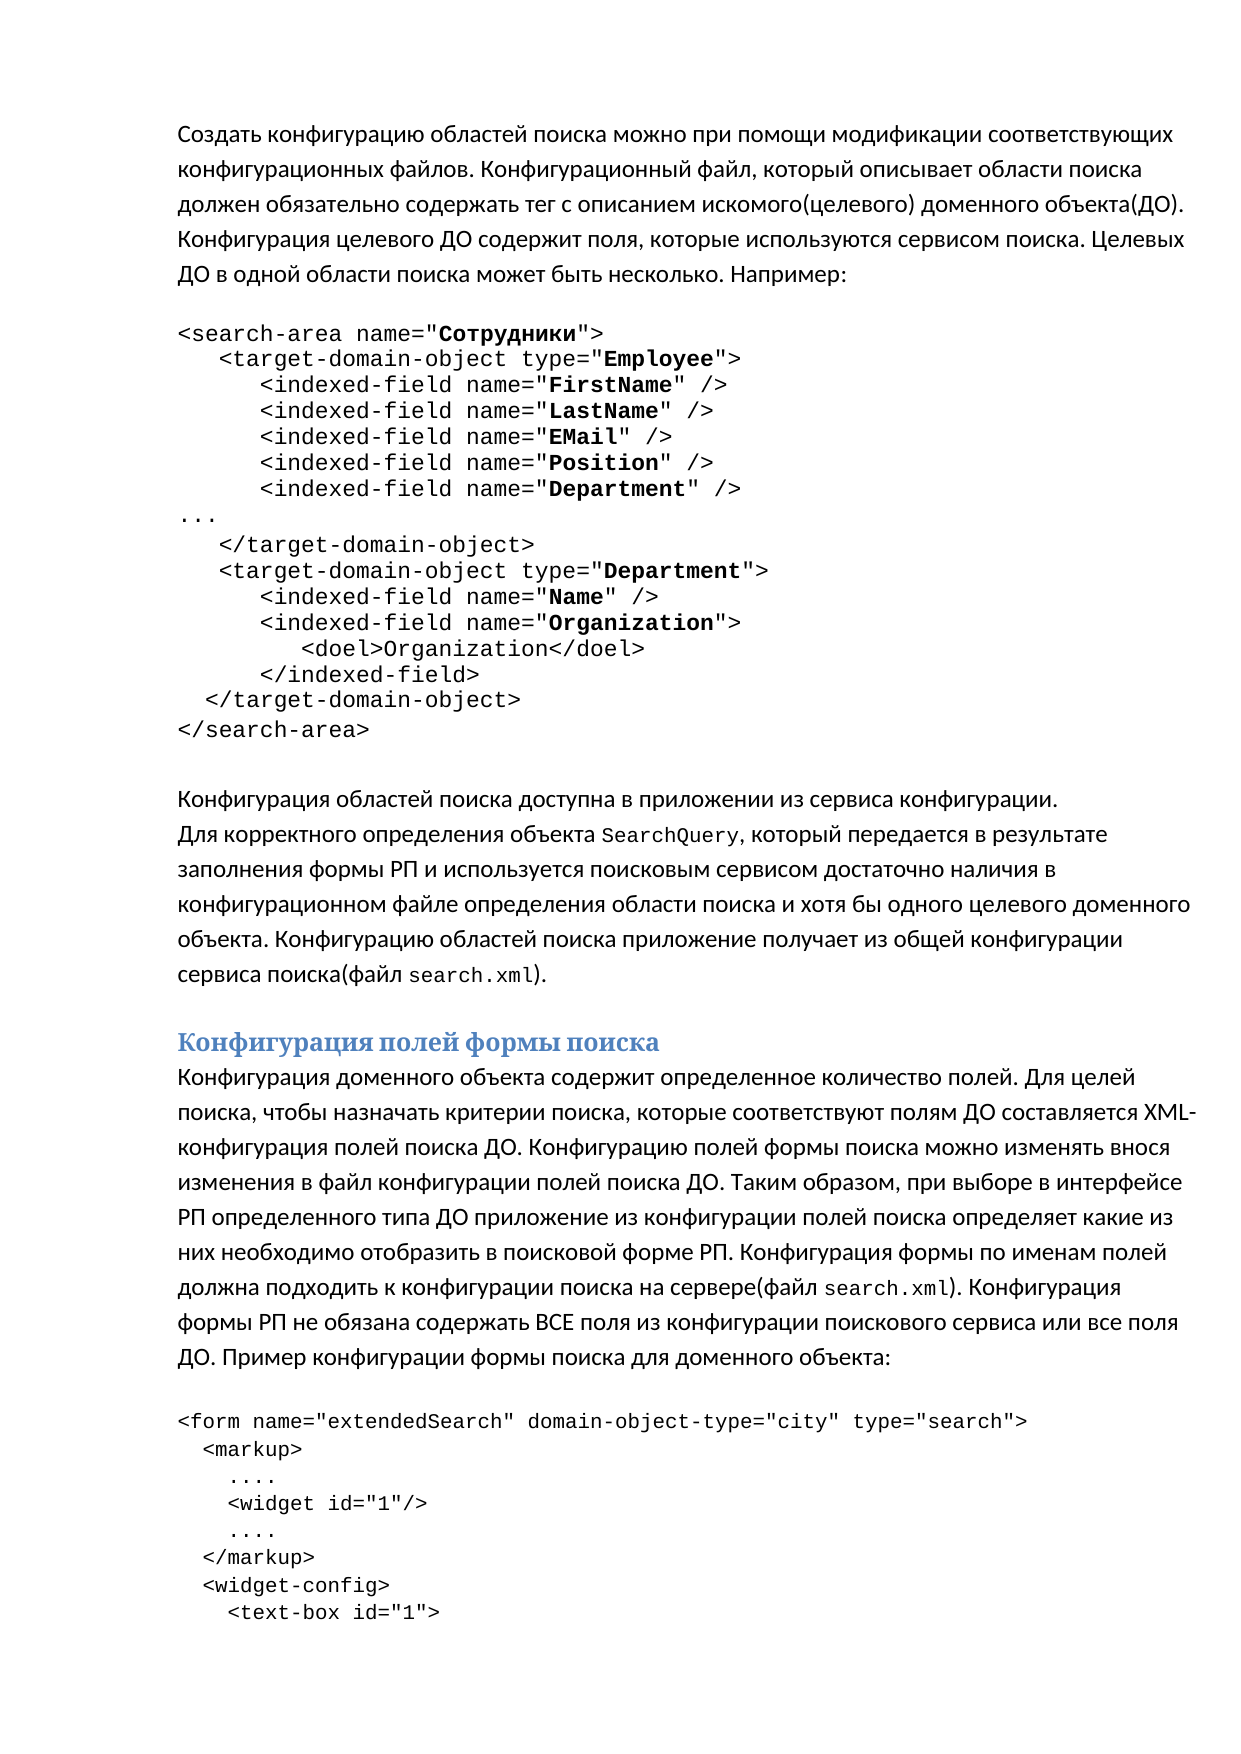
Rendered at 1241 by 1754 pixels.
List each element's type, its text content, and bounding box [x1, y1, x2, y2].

text Конфигурация полей формы поиска [177, 1028, 1197, 1057]
text </indexed-field> [177, 663, 1197, 689]
text Создать конфигурацию областей поиска можно при помощи модификации соответствующих конфигурационных файлов. Конфигурационный файл, который описывает области поиска должен обязательно содержать тег с описанием искомого(целевого) доменного объекта(ДО). Конфигурация целевого ДО содержит поля, которые используются сервисом поиска. Целевых ДО в одной области поиска может быть несколько. Например: [177, 118, 1197, 289]
text <search-area name="Сотрудники"> [177, 322, 1197, 348]
text <target-domain-object type="Department"> [177, 559, 1197, 585]
text <indexed-field name="Position" /> [177, 452, 1197, 477]
text .... [177, 1520, 1197, 1544]
text <target-domain-object type="Employee"> [177, 348, 1197, 374]
text Конфигурация областей поиска доступна в приложении из сервиса конфигурации. [177, 783, 1197, 814]
text <indexed-field name="Organization"> [177, 611, 1197, 637]
text <widget id="1"/> [177, 1493, 1197, 1517]
text </target-domain-object> [177, 689, 1197, 715]
text Конфигурация доменного объекта содержит определенное количество полей. Для целей поиска, чтобы назначать критерии поиска, которые соответствуют полям ДО составляется XML-конфигурация полей поиска ДО. Конфигурацию полей формы поиска можно изменять внося изменения в файл конфигурации полей поиска ДО. Таким образом, при выборе в интерфейсе РП определенного типа ДО приложение из конфигурации полей поиска определяет какие из них необходимо отобразить в поисковой форме РП. Конфигурация формы по именам полей должна подходить к конфигурации поиска на сервере(файл search.xml). Конфигурация формы РП не обязана содержать ВСЕ поля из конфигурации поискового сервиса или все поля ДО. Пример конфигурации формы поиска для доменного объекта: [177, 1061, 1197, 1372]
text .... [177, 1466, 1197, 1489]
text <doel>Organization</doel> [177, 637, 1197, 663]
text <indexed-field name="FirstName" /> [177, 374, 1197, 400]
text </search-area> [177, 719, 1197, 744]
text <text-box id="1"> [177, 1602, 1197, 1625]
text <indexed-field name="EMail" /> [177, 426, 1197, 452]
text <indexed-field name="Name" /> [177, 585, 1197, 611]
text <widget-config> [177, 1574, 1197, 1598]
text <form name="extendedSearch" domain-object-type="city" type="search"> [177, 1411, 1197, 1435]
text <indexed-field name="Department" /> [177, 477, 1197, 503]
text <markup> [177, 1439, 1197, 1462]
text </target-domain-object> [177, 533, 1197, 559]
text Для корректного определения объекта SearchQuery, который передается в результате заполнения формы РП и используется поисковым сервисом достаточно наличия в конфигурационном файле определения области поиска и хотя бы одного целевого доменного объекта. Конфигурацию областей поиска приложение получает из общей конфигурации сервиса поиска(файл search.xml). [177, 818, 1197, 989]
text <indexed-field name="LastName" /> [177, 400, 1197, 426]
text </markup> [177, 1547, 1197, 1571]
text ... [177, 503, 1197, 529]
